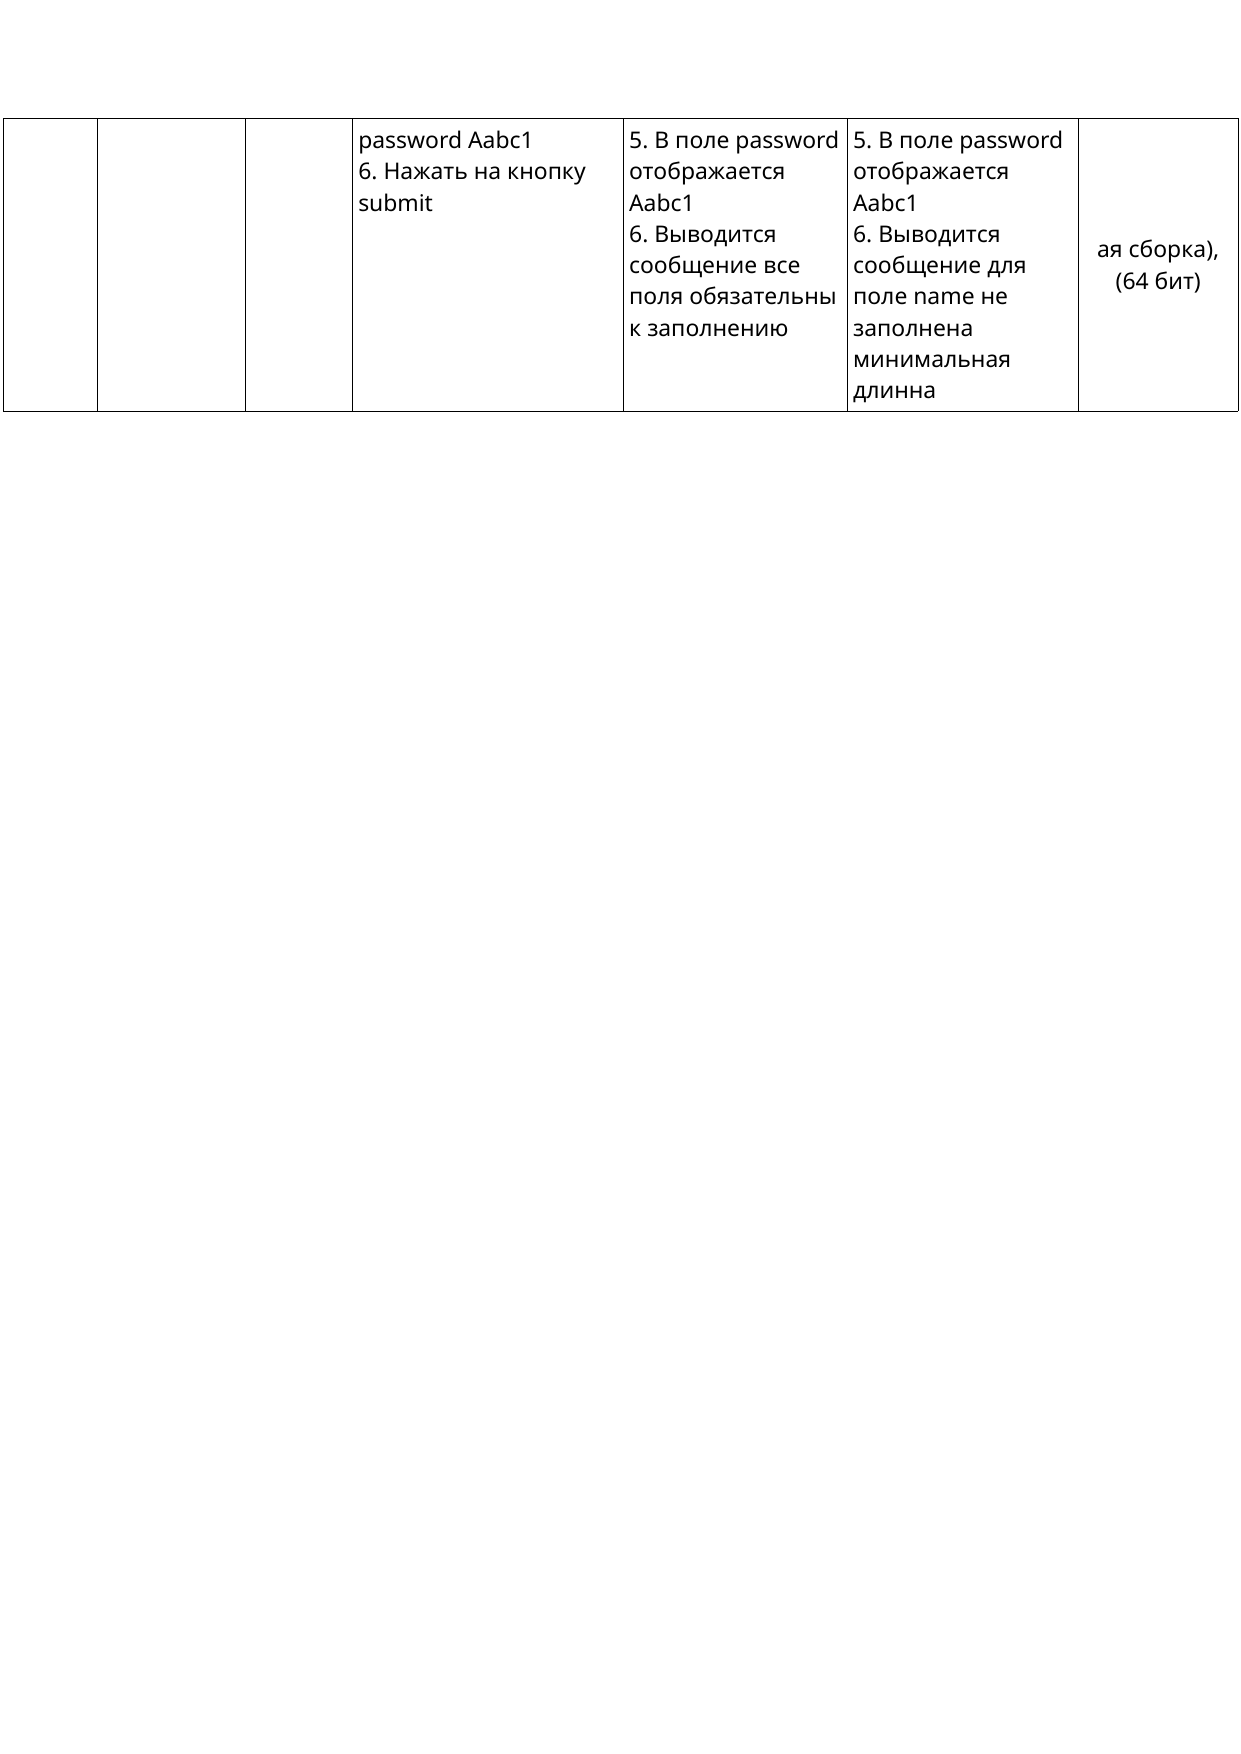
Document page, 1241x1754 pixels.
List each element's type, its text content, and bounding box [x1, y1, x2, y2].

table_cell [246, 119, 352, 411]
table_cell [4, 119, 97, 411]
table_cell Откралсь форма http://itcareer.pythonanywhere.com/ В поле name отображается A В поле surname отображается тире и нижнее подчеркивание В поле email отображается a!@w2.ru В поле password отображается Aabc1 Выводится сообщение для поле name не заполнена минимальная длинна [848, 119, 1078, 411]
table_cell Откралсь форма http://itcareer.pythonanywhere.com/ В поле name отображается A В поле surname отображается тире и нижнее подчеркивание В поле email отображается a!@w2.ru В поле password отображается Aabc1 Выводится сообщение все поля обязательны к заполнению [624, 119, 847, 411]
table_cell ая сборка), (64 бит) [1079, 119, 1238, 411]
table_cell [98, 119, 245, 411]
table_cell Зайти на demo form http://itcareer.pythonanywhere.com/ Ввести в поле name A Ввести в поле Surname тире и нижнее подчеркивание Ввести в поле email a!@w2.ru Ввести в поле password Aabc1 Нажать на кнопку submit [353, 119, 623, 411]
